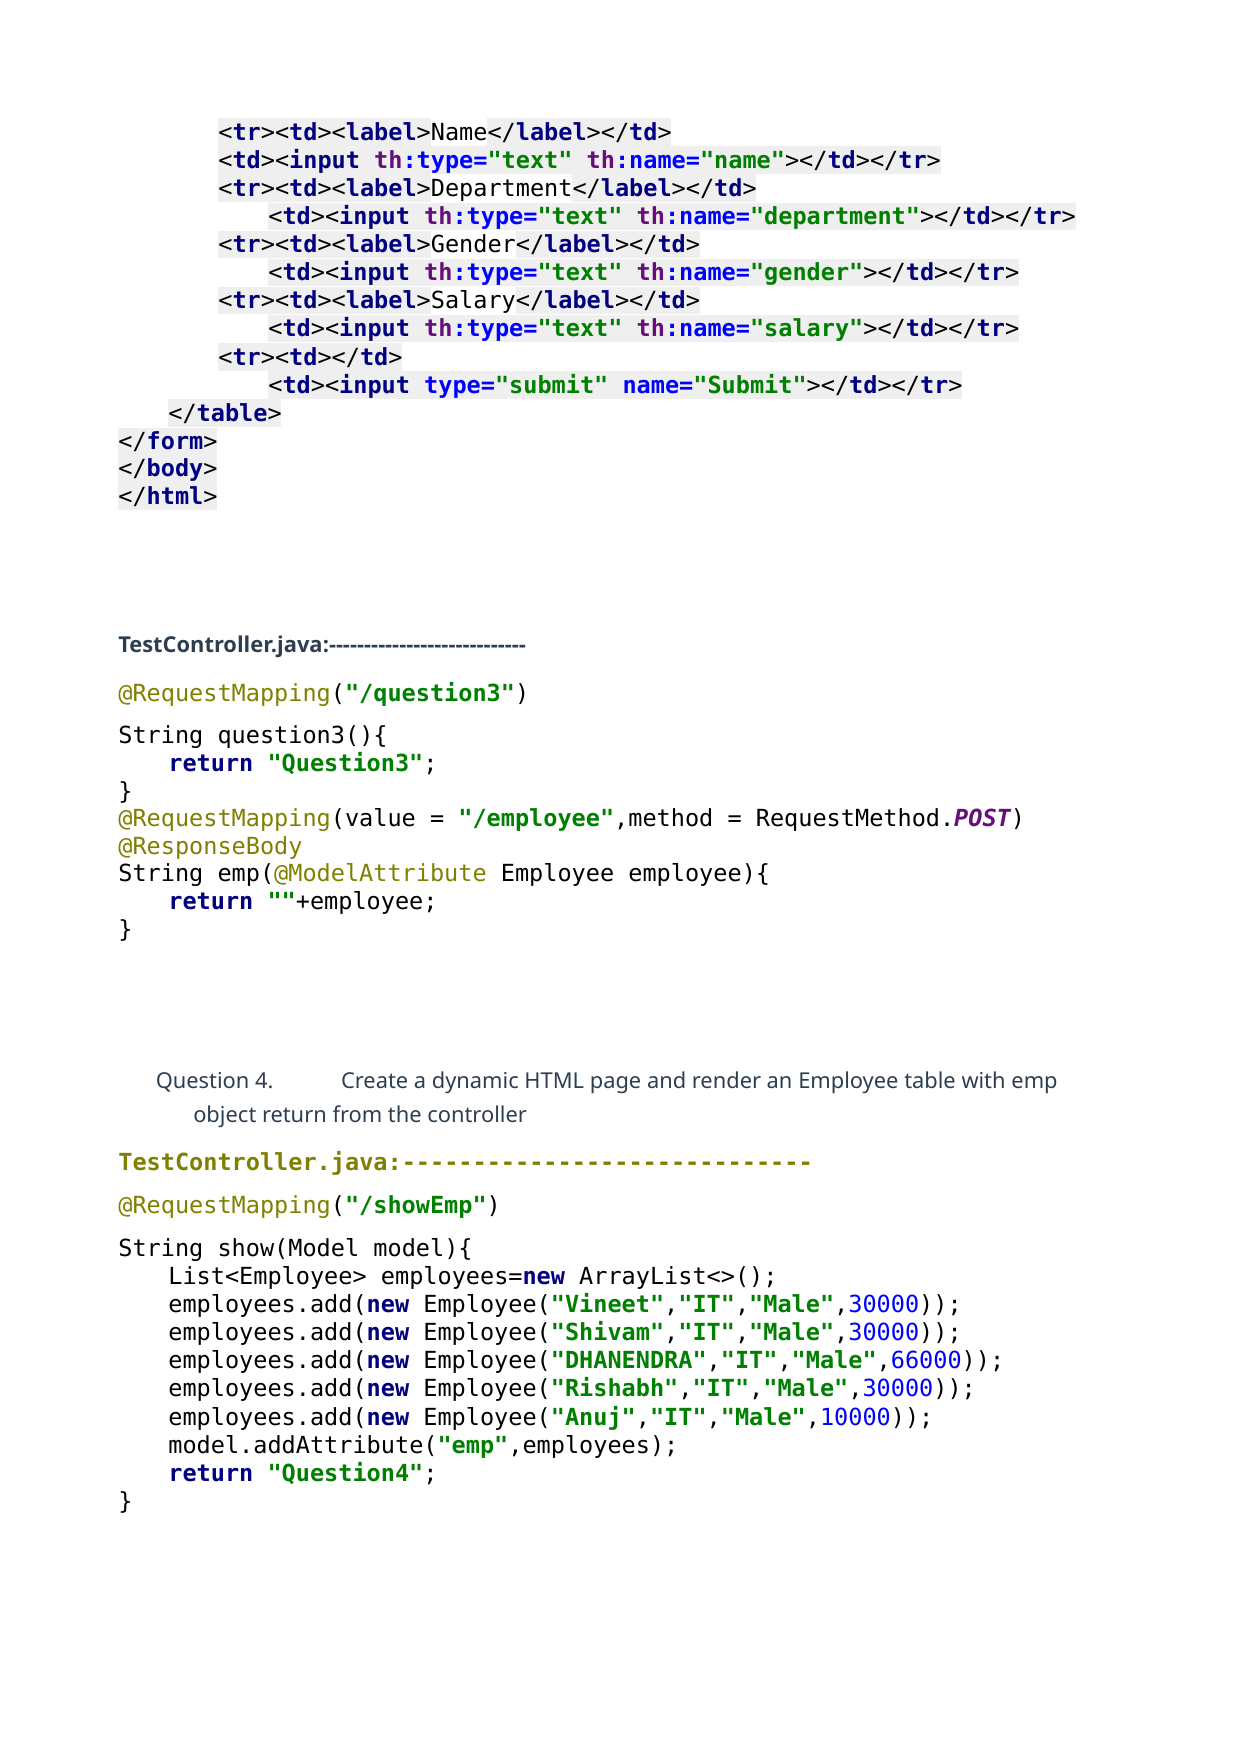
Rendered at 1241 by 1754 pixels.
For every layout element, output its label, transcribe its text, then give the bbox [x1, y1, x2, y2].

text <tr><td></td> [118, 343, 1122, 371]
text </table> [118, 399, 1122, 427]
text employees.add(new Employee("DHANENDRA","IT","Male",66000)); [118, 1347, 1122, 1375]
text return "Question4"; [118, 1459, 1122, 1487]
text <td><input type="submit" name="Submit"></td></tr> [118, 371, 1122, 399]
text </body> [118, 455, 1122, 482]
text <tr><td><label>Gender</label></td> [118, 231, 1122, 259]
text @RequestMapping(value = "/employee",method = RequestMethod.POST) [118, 805, 1122, 832]
text @ResponseBody [118, 832, 1122, 860]
text } [118, 1487, 1122, 1515]
text employees.add(new Employee("Shivam","IT","Male",30000)); [118, 1319, 1122, 1347]
text String question3(){ [118, 722, 1122, 749]
text <td><input th:type="text" th:name="department"></td></tr> [118, 202, 1122, 231]
text <td><input th:type="text" th:name="name"></td></tr> [118, 146, 1122, 174]
text @RequestMapping("/question3") [118, 679, 1122, 706]
text List<Employee> employees=new ArrayList<>(); [118, 1262, 1122, 1291]
text </html> [118, 482, 1122, 510]
text <tr><td><label>Department</label></td> [118, 174, 1122, 202]
text <tr><td><label>Name</label></td> [118, 118, 1122, 146]
text model.addAttribute("emp",employees); [118, 1431, 1122, 1459]
text } [118, 778, 1122, 805]
text return ""+employee; [118, 887, 1122, 915]
text String show(Model model){ [118, 1235, 1122, 1262]
text employees.add(new Employee("Anuj","IT","Male",10000)); [118, 1403, 1122, 1431]
text <tr><td><label>Salary</label></td> [118, 287, 1122, 315]
text employees.add(new Employee("Vineet","IT","Male",30000)); [118, 1291, 1122, 1319]
text TestController.java:---------------------------- [118, 629, 1122, 659]
list Create a dynamic HTML page and render an Employee table with emp object return from the controller [156, 1065, 1122, 1129]
text employees.add(new Employee("Rishabh","IT","Male",30000)); [118, 1375, 1122, 1403]
text } [118, 915, 1122, 943]
text TestController.java:----------------------------- [118, 1149, 1122, 1176]
text @RequestMapping("/showEmp") [118, 1192, 1122, 1219]
text <td><input th:type="text" th:name="salary"></td></tr> [118, 315, 1122, 343]
text </form> [118, 427, 1122, 455]
text String emp(@ModelAttribute Employee employee){ [118, 860, 1122, 887]
text return "Question3"; [118, 749, 1122, 778]
text <td><input th:type="text" th:name="gender"></td></tr> [118, 259, 1122, 287]
